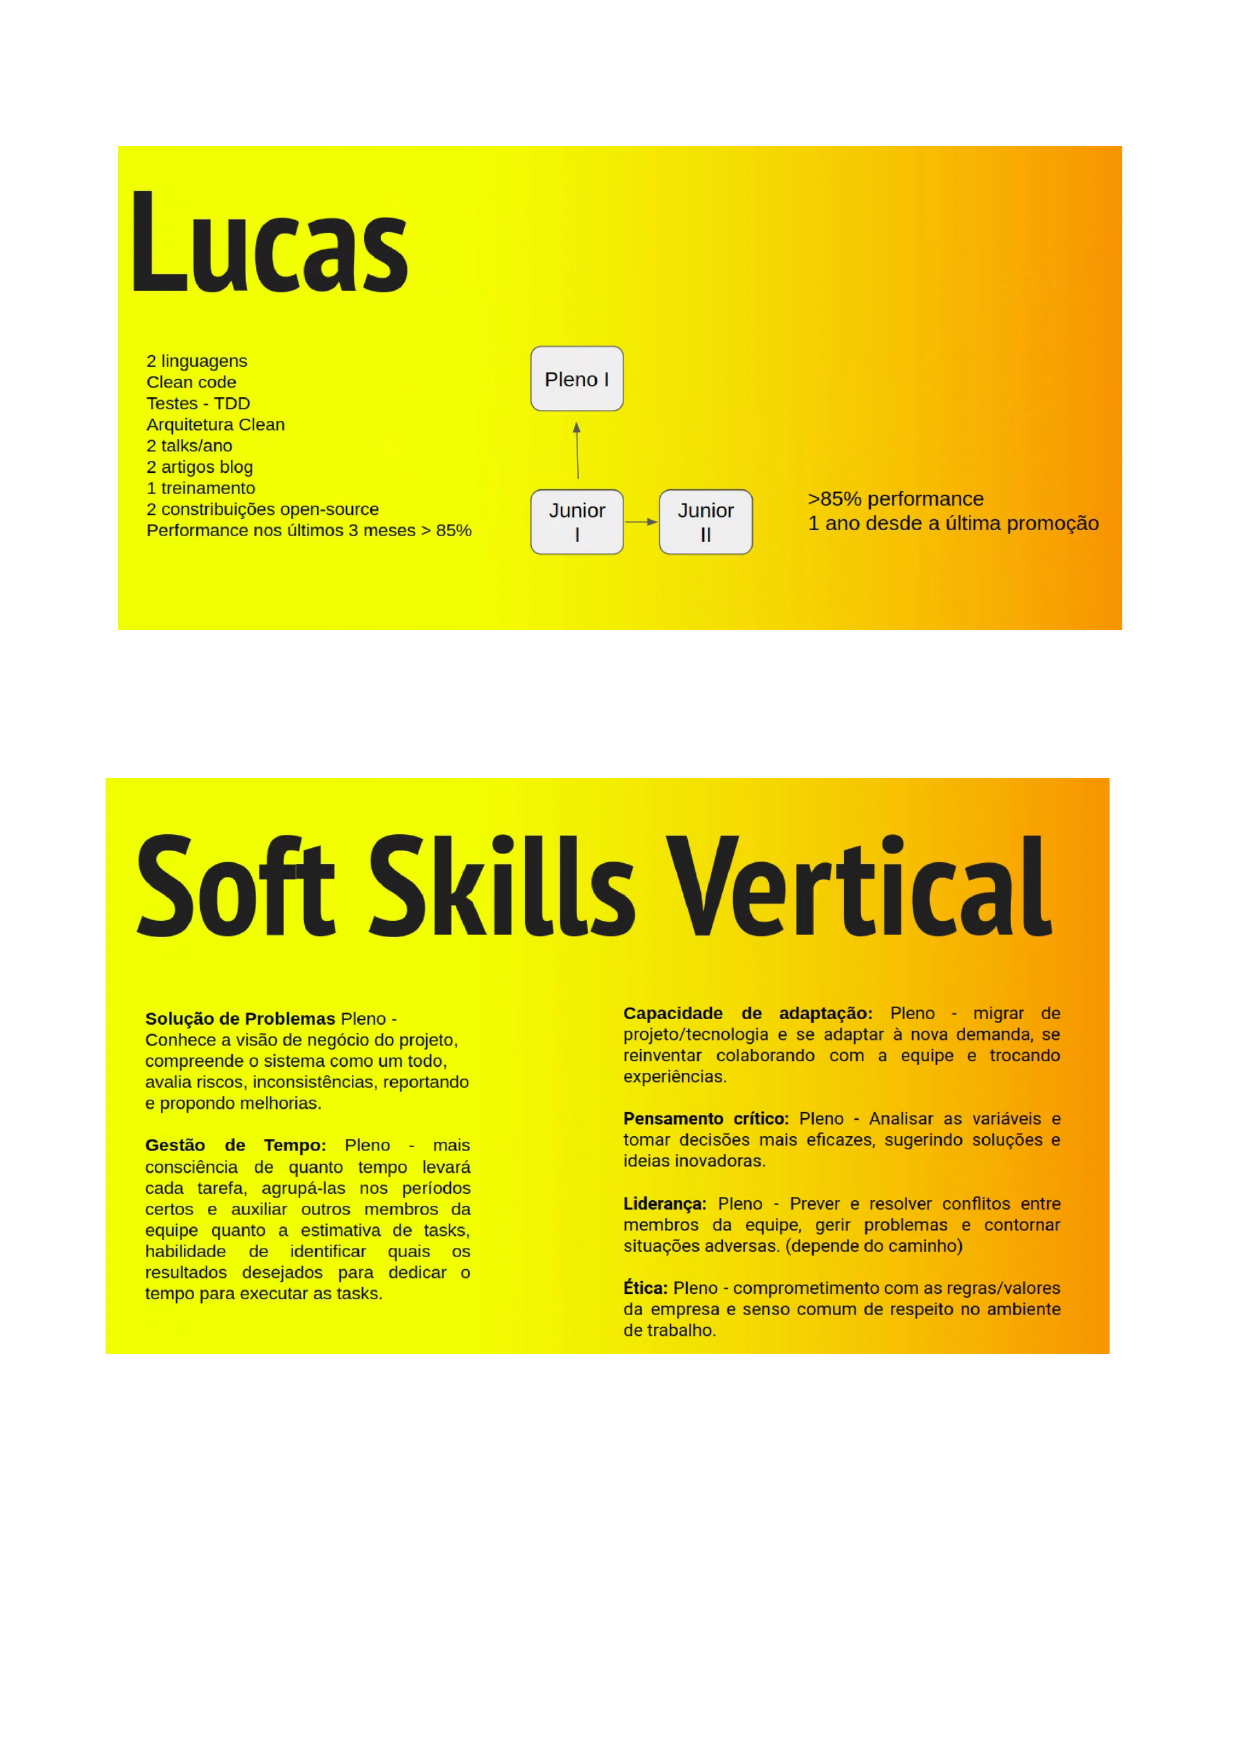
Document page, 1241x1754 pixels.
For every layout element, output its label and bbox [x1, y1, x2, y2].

picture [105, 778, 1110, 1354]
picture [118, 146, 1123, 630]
